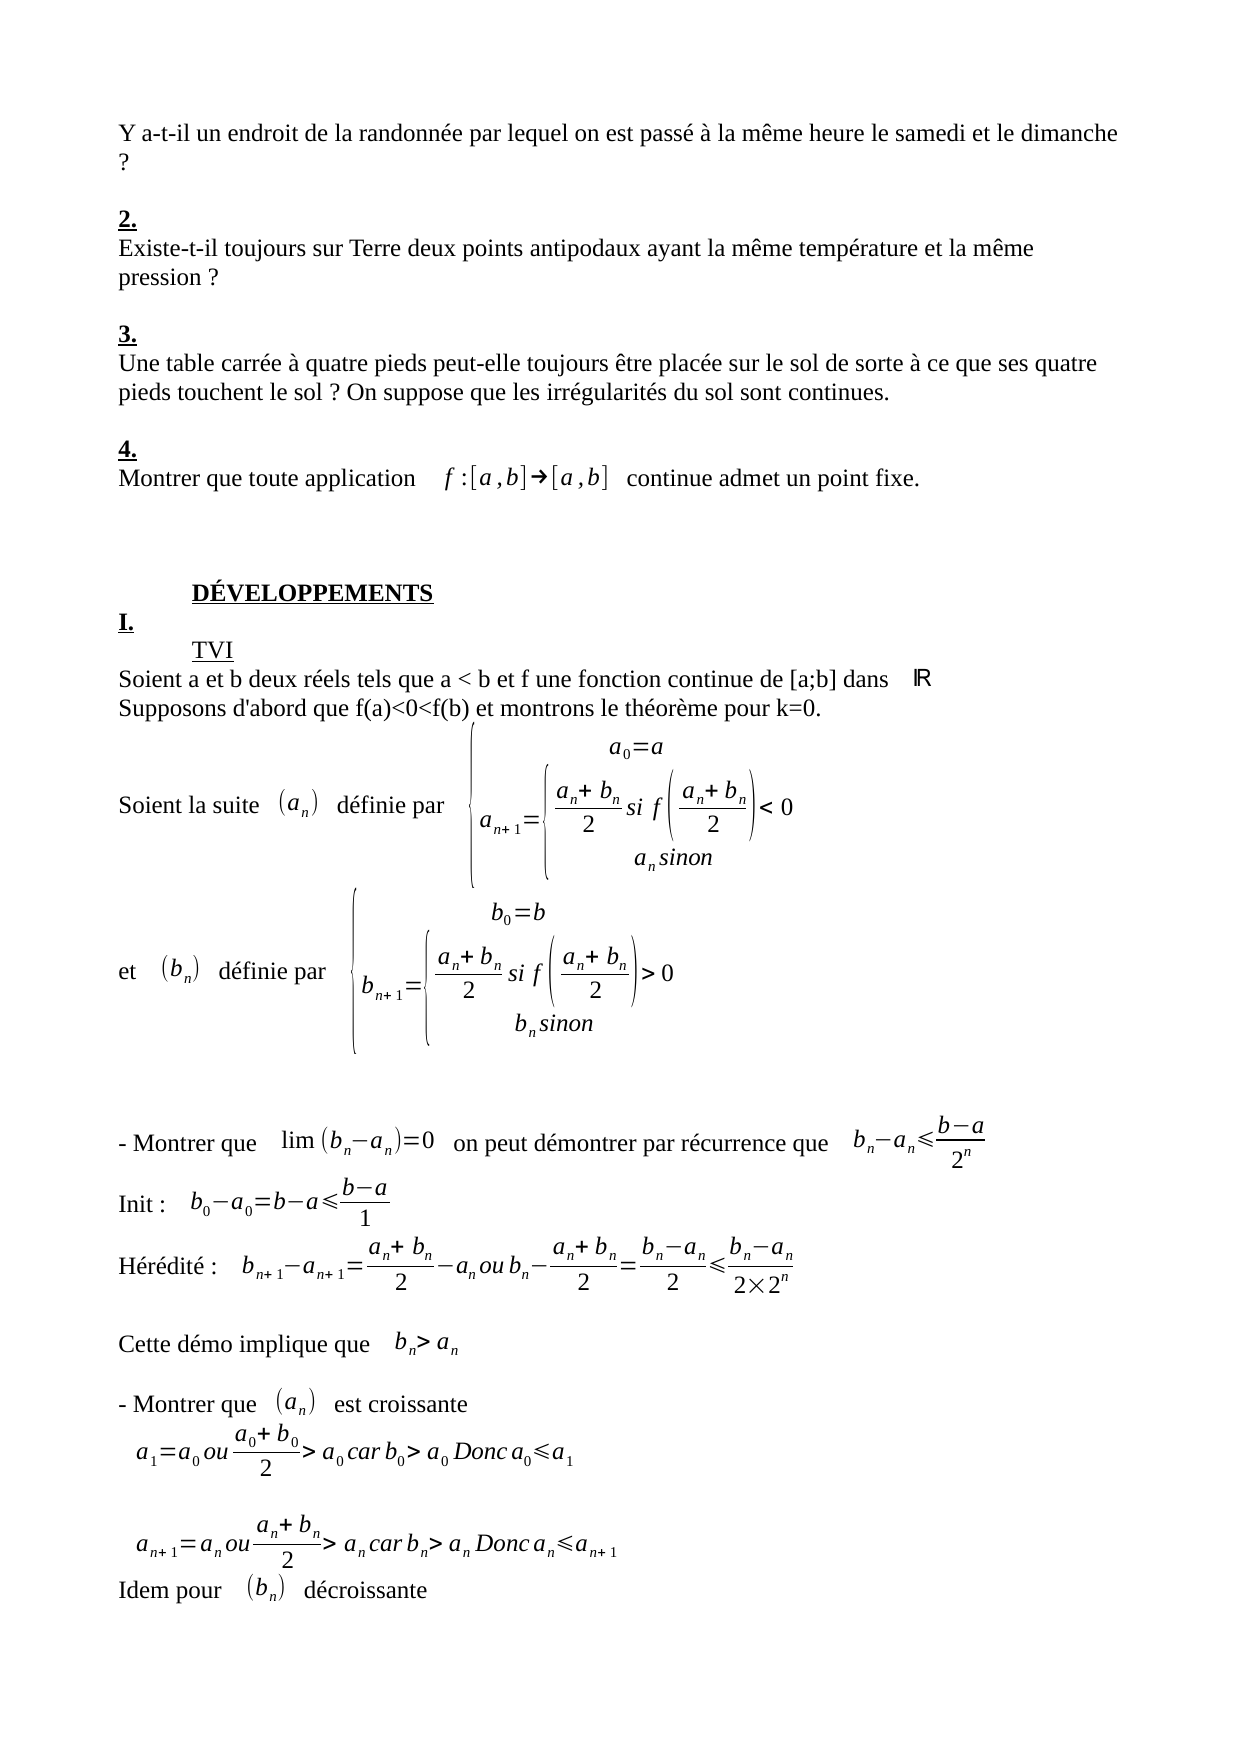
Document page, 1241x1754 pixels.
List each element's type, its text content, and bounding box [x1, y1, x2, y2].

text 3. [118, 319, 1122, 348]
text Y a-t-il un endroit de la randonnée par lequel on est passé à la même heure le samedi et le dimanche ? [118, 118, 1122, 176]
text TVI [118, 636, 1122, 664]
text et définie par [118, 888, 1122, 1054]
text Une table carrée à quatre pieds peut-elle toujours être placée sur le sol de sorte à ce que ses quatre pieds touchent le sol ? On suppose que les irrégularités du sol sont continues. [118, 348, 1122, 406]
text 4. [118, 434, 1122, 463]
text Supposons d'abord que f(a)<0<f(b) et montrons le théorème pour k=0. [118, 693, 1122, 722]
text Hérédité : [118, 1233, 1122, 1299]
text Cette démo implique que [118, 1328, 1122, 1359]
text Existe-t-il toujours sur Terre deux points antipodaux ayant la même température et la même pression ? [118, 233, 1122, 291]
text - Montrer queest croissante [118, 1388, 1122, 1419]
text Montrer que toute application continue admet un point fixe. [118, 463, 1122, 492]
text Idem pour décroissante [118, 1573, 1122, 1605]
text - Montrer que on peut démontrer par récurrence que [118, 1111, 1122, 1174]
text 2. [118, 204, 1122, 233]
text I. [118, 607, 1122, 636]
text Init : [118, 1174, 1122, 1233]
text DÉVELOPPEMENTS [118, 578, 1122, 607]
text Soient a et b deux réels tels que a < b et f une fonction continue de [a;b] dans [118, 664, 1122, 693]
text Soient la suitedéfinie par [118, 722, 1122, 888]
